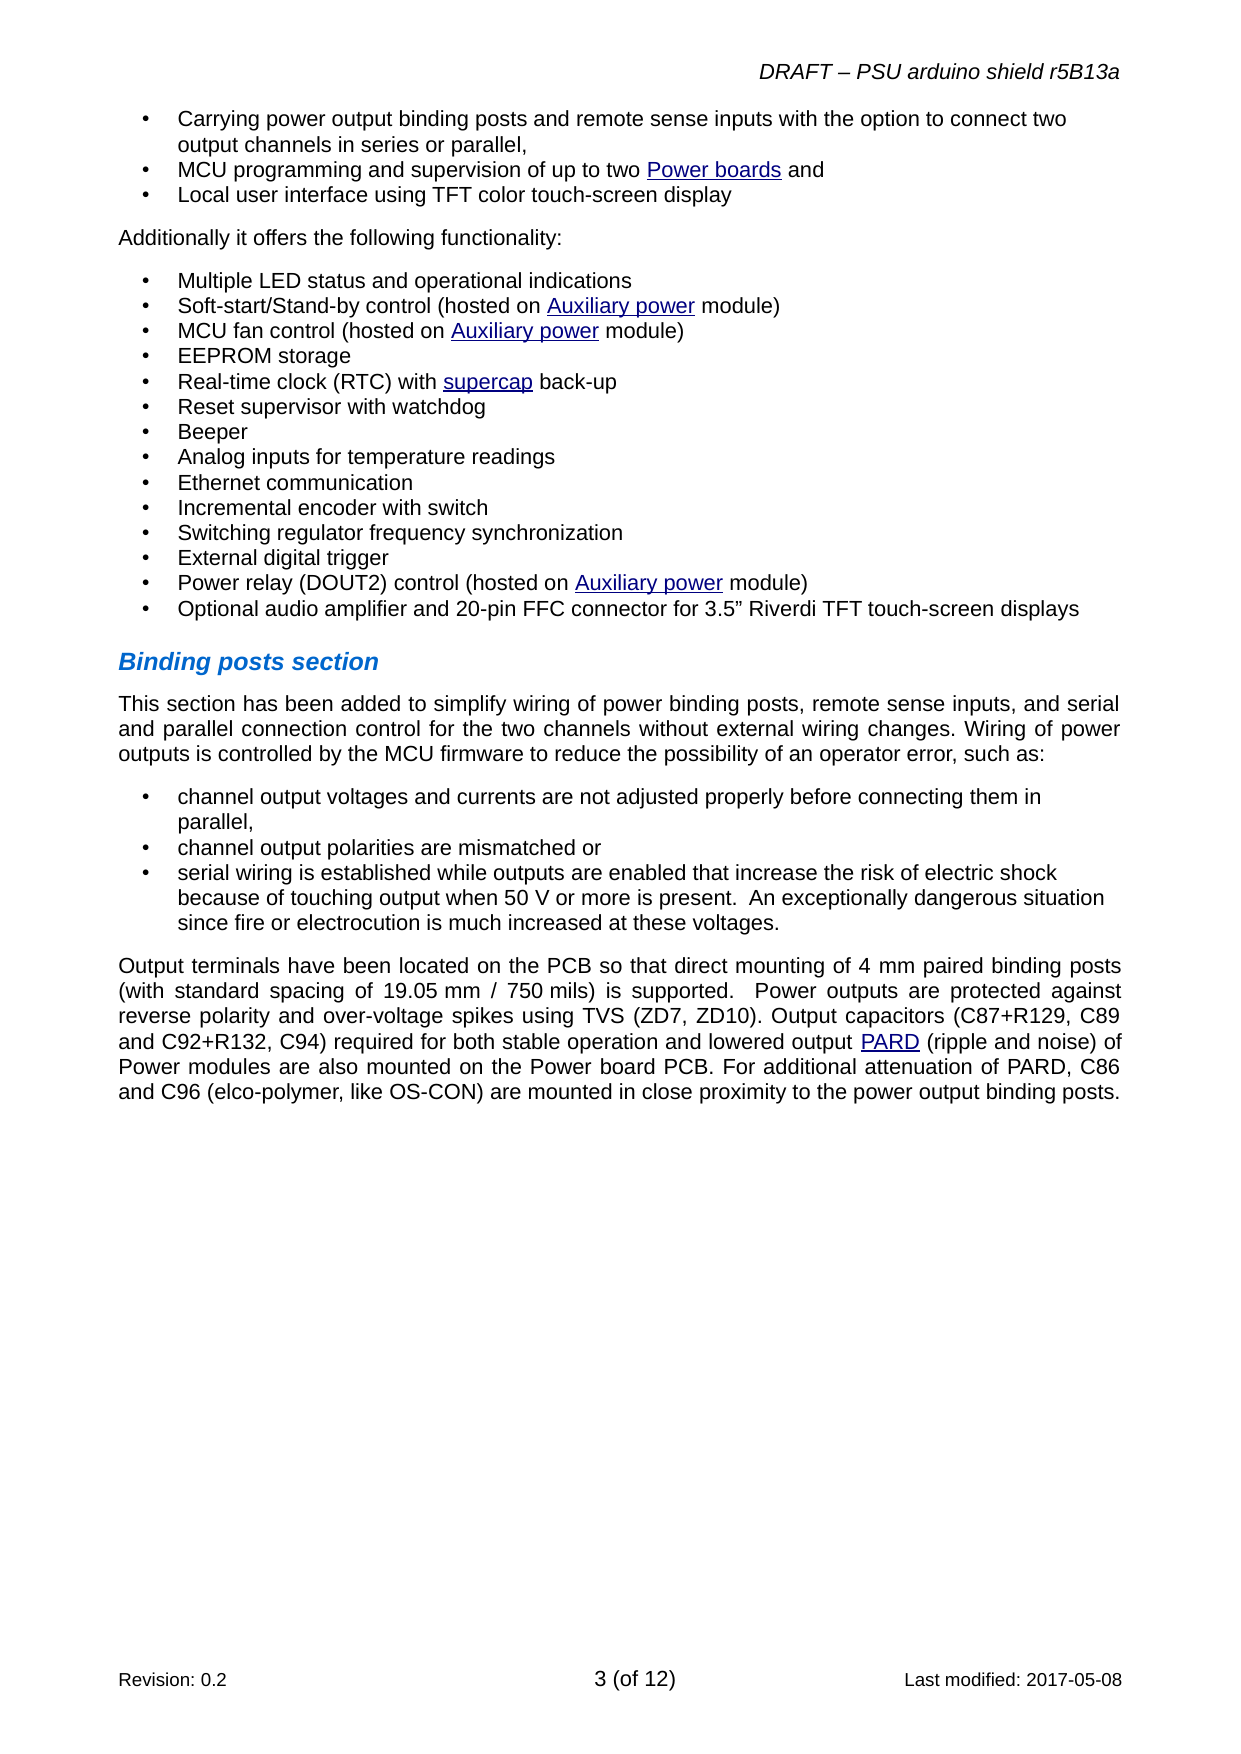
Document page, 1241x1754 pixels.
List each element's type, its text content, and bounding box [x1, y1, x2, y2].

list MCU fan control (hosted on Auxiliary power module) [142, 318, 1110, 343]
list External digital trigger [142, 545, 1110, 570]
list Switching regulator frequency synchronization [142, 520, 1110, 545]
list Analog inputs for temperature readings [142, 444, 1110, 469]
list Power relay (DOUT2) control (hosted on Auxiliary power module) [142, 570, 1110, 595]
list Optional audio amplifier and 20-pin FFC connector for 3.5” Riverdi TFT touch-screen displays [142, 595, 1110, 621]
list Incremental encoder with switch [142, 494, 1110, 520]
list Multiple LED status and operational indications [142, 268, 1110, 293]
list Ethernet communication [142, 469, 1110, 494]
list Beeper [142, 419, 1110, 444]
list serial wiring is established while outputs are enabled that increase the risk of electric shock because of touching output when 50 V or more is present. An exceptionally dangerous situation since fire or electrocution is much increased at these voltages. [142, 860, 1110, 935]
list EEPROM storage [142, 343, 1110, 368]
list channel output polarities are mismatched or [142, 834, 1110, 860]
subtitle Binding posts section [118, 647, 1122, 676]
text This section has been added to simplify wiring of power binding posts, remote sense inputs, and serial and parallel connection control for the two channels without external wiring changes. Wiring of power outputs is controlled by the MCU firmware to reduce the possibility of an operator error, such as: [118, 691, 1122, 766]
list Soft-start/Stand-by control (hosted on Auxiliary power module) [142, 293, 1110, 318]
list Local user interface using TFT color touch-screen display [142, 182, 1110, 207]
text Additionally it offers the following functionality: [118, 225, 1122, 250]
list MCU programming and supervision of up to two Power boards and [142, 157, 1110, 182]
list channel output voltages and currents are not adjusted properly before connecting them in parallel, [142, 784, 1110, 834]
text Output terminals have been located on the PCB so that direct mounting of 4 mm paired binding posts (with standard spacing of 19.05 mm / 750 mils) is supported. Power outputs are protected against reverse polarity and over-voltage spikes using TVS (ZD7, ZD10). Output capacitors (C87+R129, C89 and C92+R132, C94) required for both stable operation and lowered output PARD (ripple and noise) of Power modules are also mounted on the Power board PCB. For additional attenuation of PARD, C86 and C96 (elco-polymer, like OS-CON) are mounted in close proximity to the power output binding posts. [118, 953, 1122, 1104]
list Real-time clock (RTC) with supercap back-up [142, 368, 1110, 394]
list Reset supervisor with watchdog [142, 394, 1110, 419]
list Carrying power output binding posts and remote sense inputs with the option to connect two output channels in series or parallel, [142, 106, 1110, 157]
